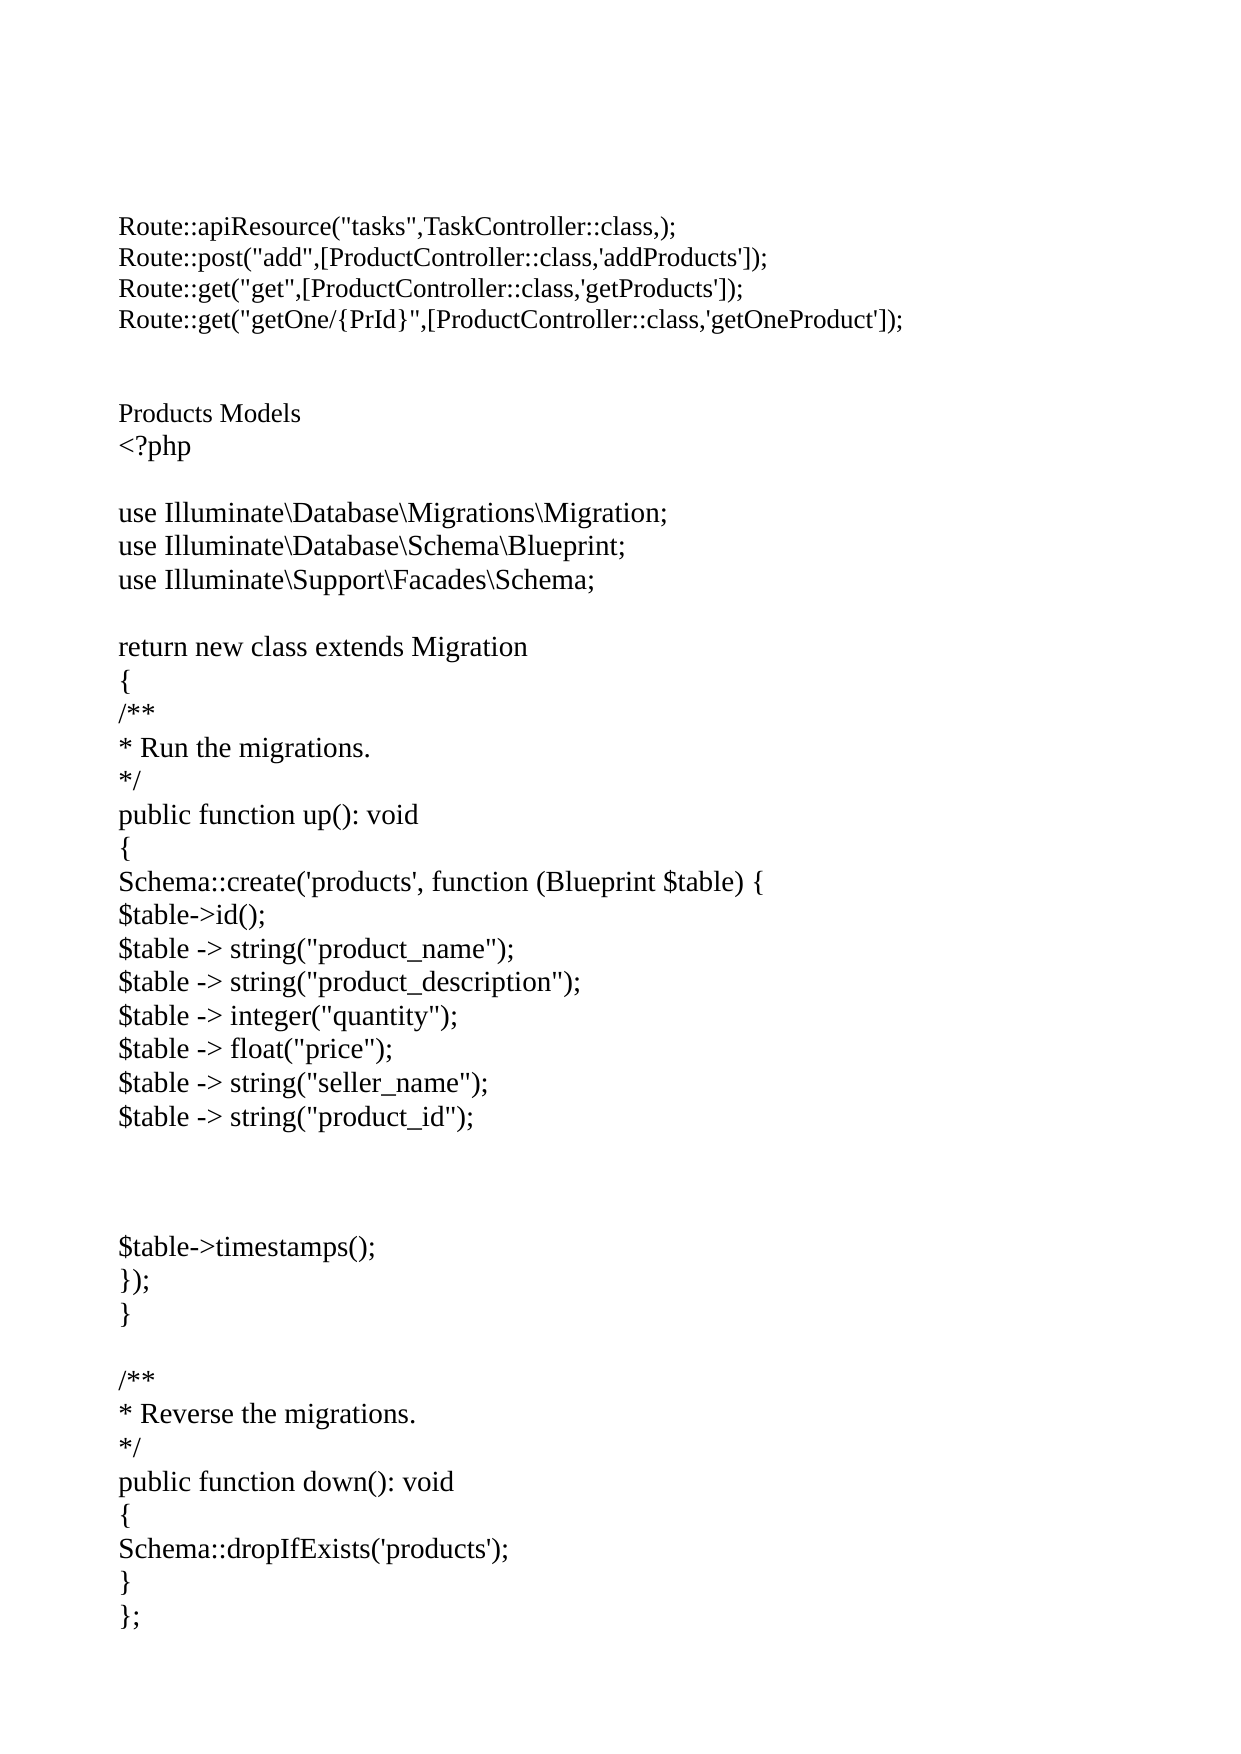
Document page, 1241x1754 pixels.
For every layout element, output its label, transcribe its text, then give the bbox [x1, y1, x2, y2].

text } [118, 1564, 1122, 1598]
text return new class extends Migration [118, 629, 1122, 663]
text $table -> string("product_description"); [118, 964, 1122, 998]
text $table -> float("price"); [118, 1032, 1122, 1065]
text /** [118, 1363, 1122, 1397]
text } [118, 1296, 1122, 1329]
text public function down(): void [118, 1464, 1122, 1497]
text */ [118, 1430, 1122, 1464]
text * Run the migrations. [118, 730, 1122, 763]
text Route::get("getOne/{PrId}",[ProductController::class,'getOneProduct']); [118, 303, 1122, 334]
text */ [118, 763, 1122, 797]
text Products Models [118, 397, 1122, 428]
text $table->timestamps(); [118, 1229, 1122, 1262]
text $table -> string("product_name"); [118, 931, 1122, 964]
text Route::apiResource("tasks",TaskController::class,); [118, 210, 1122, 241]
text $table -> string("seller_name"); [118, 1065, 1122, 1099]
text Route::post("add",[ProductController::class,'addProducts']); [118, 241, 1122, 272]
text /** [118, 696, 1122, 730]
text { [118, 830, 1122, 864]
text <?php [118, 428, 1122, 461]
text }); [118, 1262, 1122, 1296]
text use Illuminate\Database\Schema\Blueprint; [118, 528, 1122, 562]
text Schema::dropIfExists('products'); [118, 1531, 1122, 1564]
text $table -> string("product_id"); [118, 1099, 1122, 1132]
text { [118, 1497, 1122, 1531]
text Schema::create('products', function (Blueprint $table) { [118, 864, 1122, 897]
text use Illuminate\Support\Facades\Schema; [118, 562, 1122, 596]
text { [118, 663, 1122, 696]
text use Illuminate\Database\Migrations\Migration; [118, 495, 1122, 528]
text Route::get("get",[ProductController::class,'getProducts']); [118, 272, 1122, 303]
text $table -> integer("quantity"); [118, 998, 1122, 1032]
text public function up(): void [118, 797, 1122, 830]
text }; [118, 1598, 1122, 1631]
text * Reverse the migrations. [118, 1397, 1122, 1430]
text $table->id(); [118, 897, 1122, 931]
